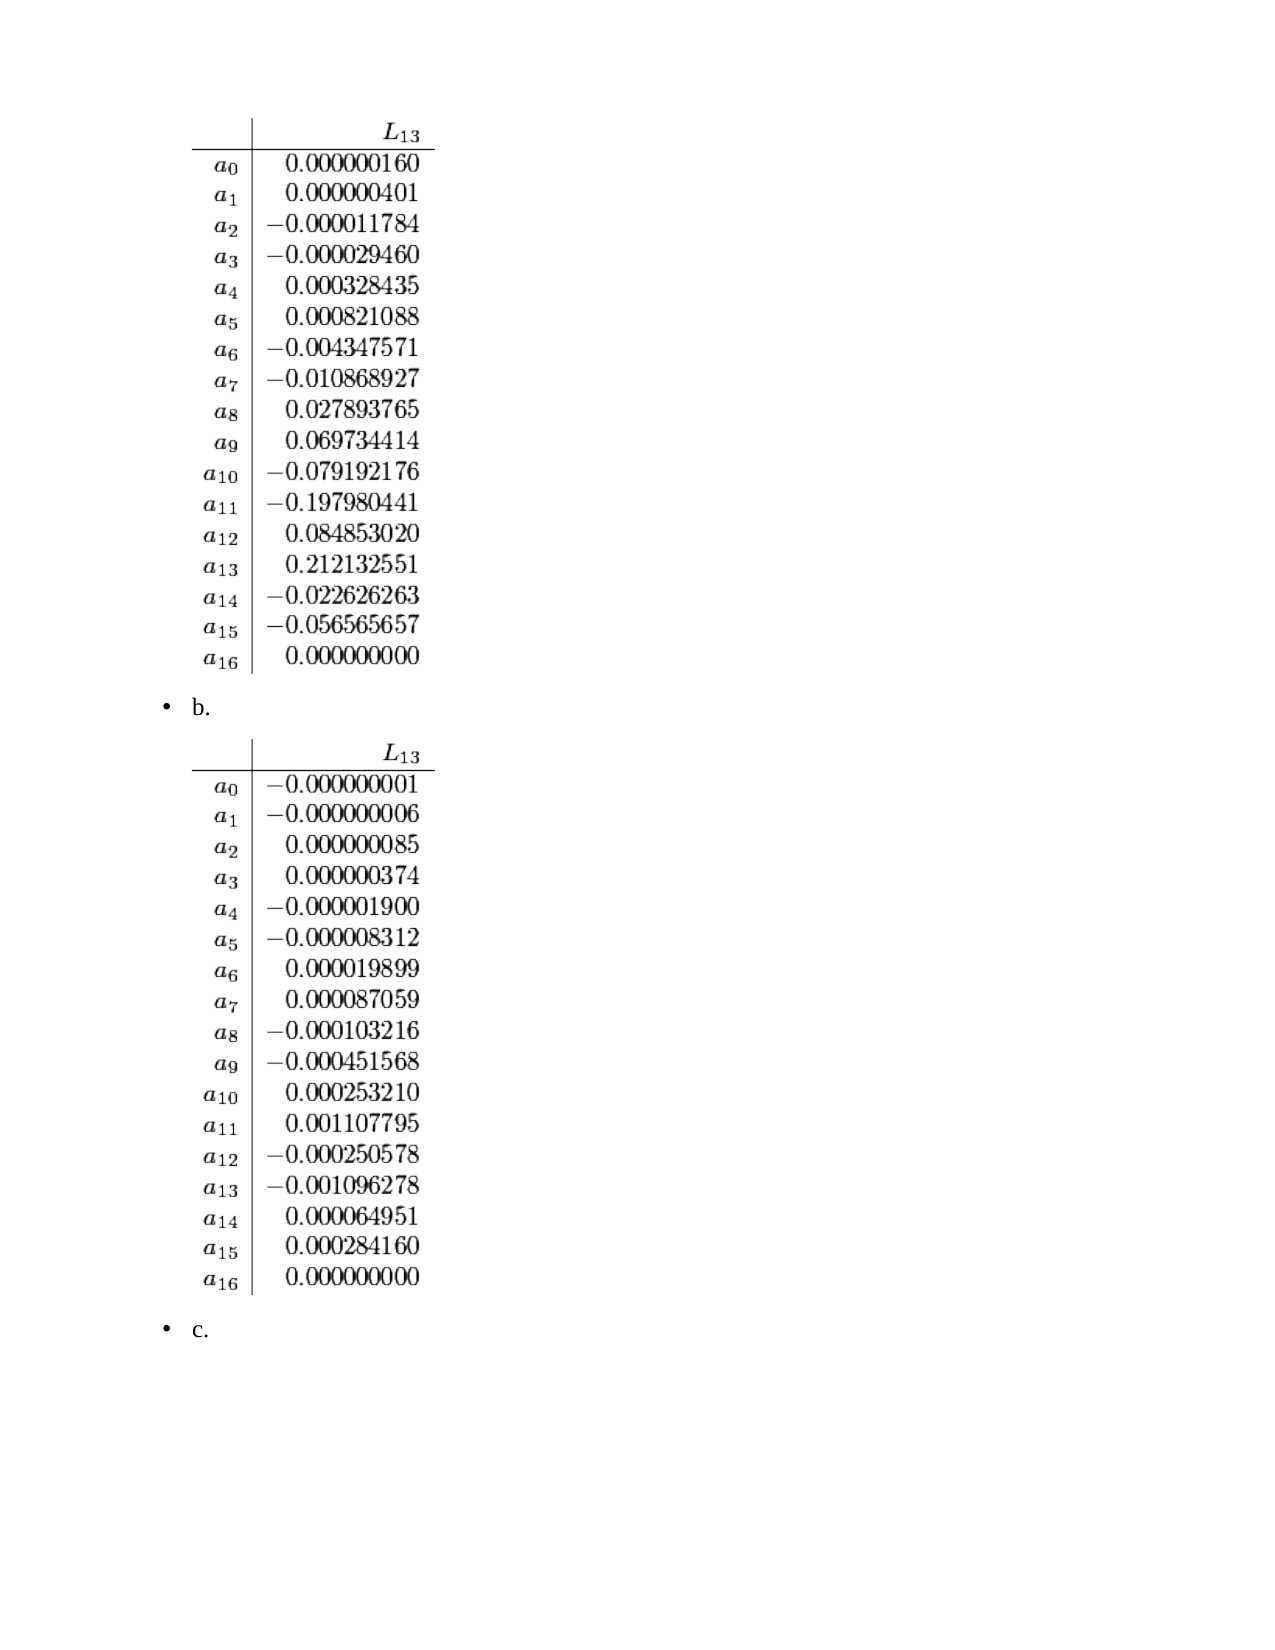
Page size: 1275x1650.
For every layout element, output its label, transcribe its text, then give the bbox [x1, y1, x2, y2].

picture [191, 739, 435, 1295]
picture [191, 118, 435, 674]
list c. [162, 1314, 1157, 1342]
list b. [162, 692, 1157, 721]
